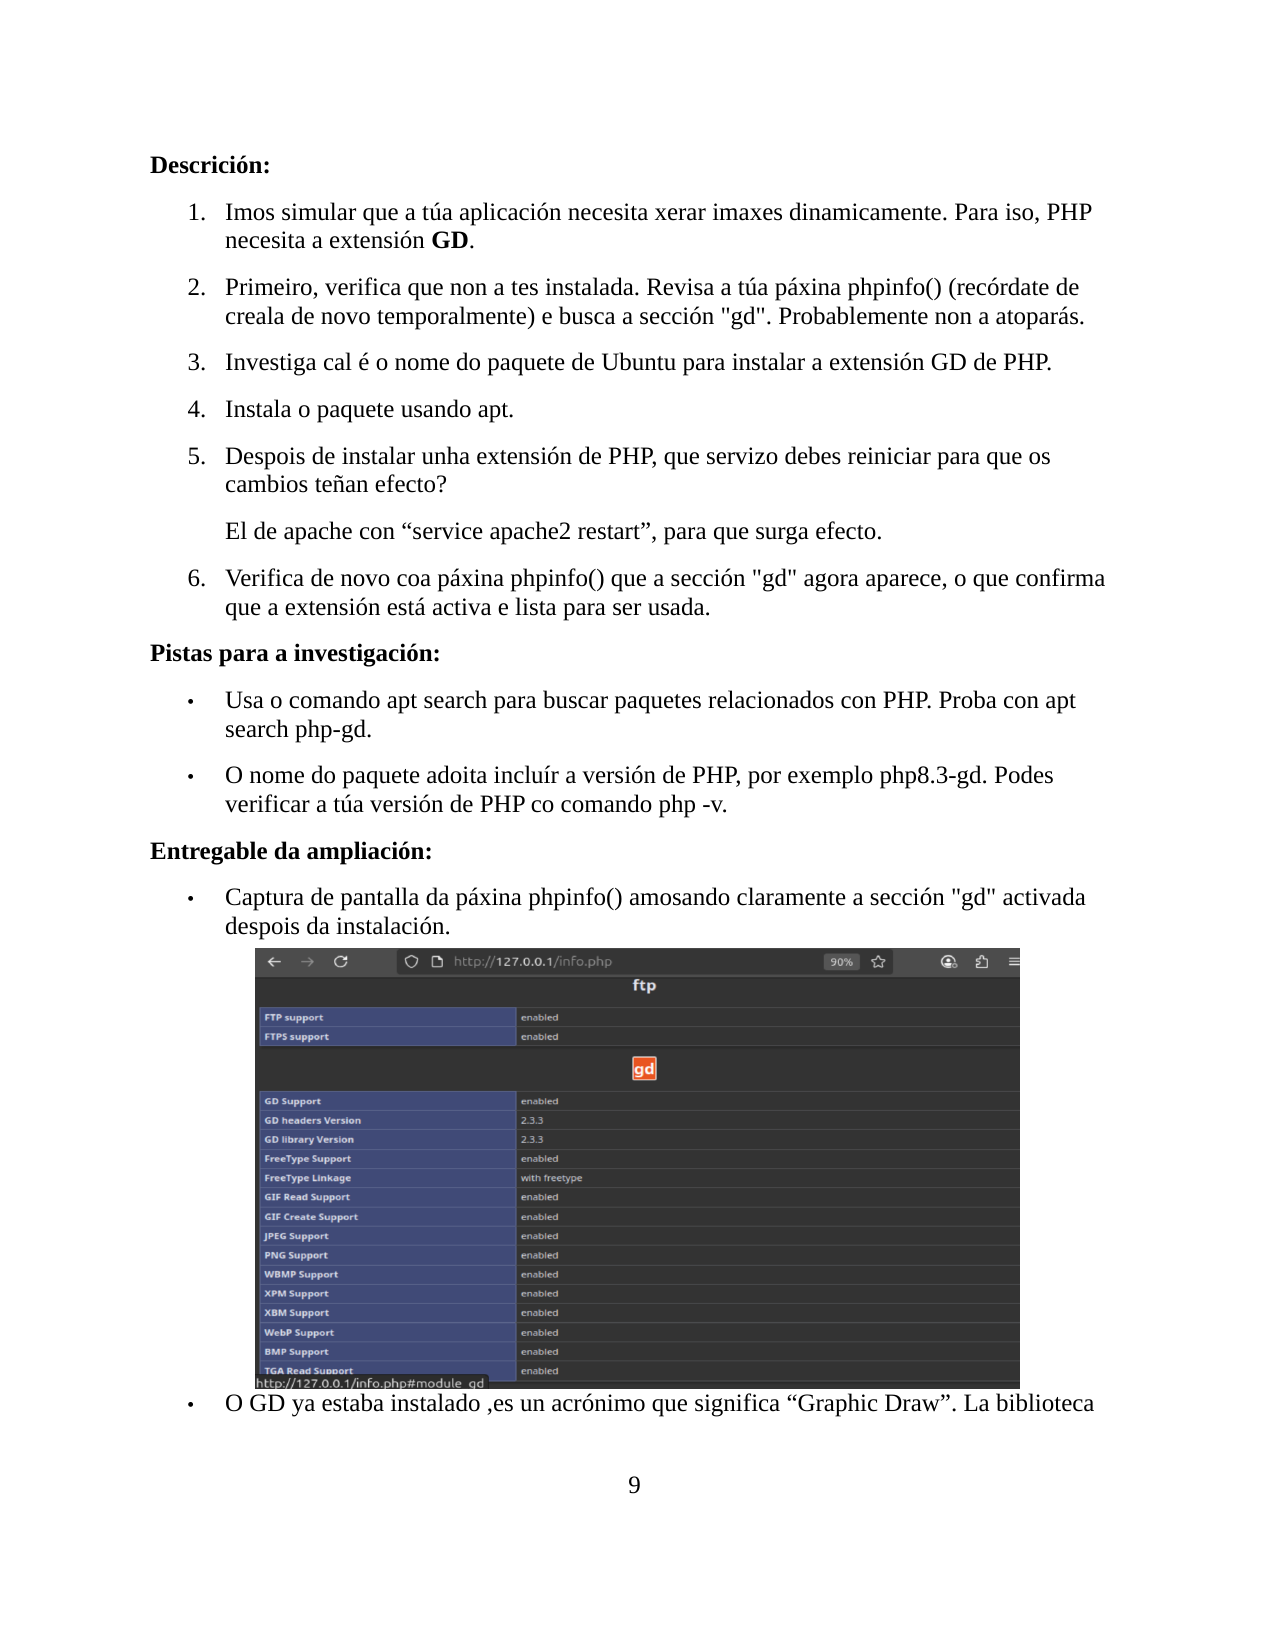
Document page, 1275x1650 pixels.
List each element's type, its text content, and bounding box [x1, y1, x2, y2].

list O GD ya estaba instalado ,es un acrónimo que significa “Graphic Draw”. La biblioteca [187, 958, 1125, 1417]
text Descrición: [150, 150, 1125, 179]
list Despois de instalar unha extensión de PHP, que servizo debes reiniciar para que os cambios teñan efecto? [187, 441, 1125, 498]
list O nome do paquete adoita incluír a versión de PHP, por exemplo php8.3-gd. Podes verificar a túa versión de PHP co comando php -v. [187, 760, 1125, 818]
list Verifica de novo coa páxina phpinfo() que a sección "gd" agora aparece, o que confirma que a extensión está activa e lista para ser usada. [187, 563, 1125, 620]
list Usa o comando apt search para buscar paquetes relacionados con PHP. Proba con apt search php-gd. [187, 685, 1125, 742]
picture [255, 948, 1020, 1389]
text Entregable da ampliación: [150, 836, 1125, 864]
text Pistas para a investigación: [150, 638, 1125, 667]
list El de apache con “service apache2 restart”, para que surga efecto. [187, 516, 1125, 545]
list Imos simular que a túa aplicación necesita xerar imaxes dinamicamente. Para iso, PHP necesita a extensión GD. [187, 197, 1125, 254]
list Captura de pantalla da páxina phpinfo() amosando claramente a sección "gd" activada despois da instalación. [187, 882, 1125, 940]
list Instala o paquete usando apt. [187, 394, 1125, 423]
list Investiga cal é o nome do paquete de Ubuntu para instalar a extensión GD de PHP. [187, 347, 1125, 376]
list Primeiro, verifica que non a tes instalada. Revisa a túa páxina phpinfo() (recórdate de creala de novo temporalmente) e busca a sección "gd". Probablemente non a atoparás. [187, 272, 1125, 329]
